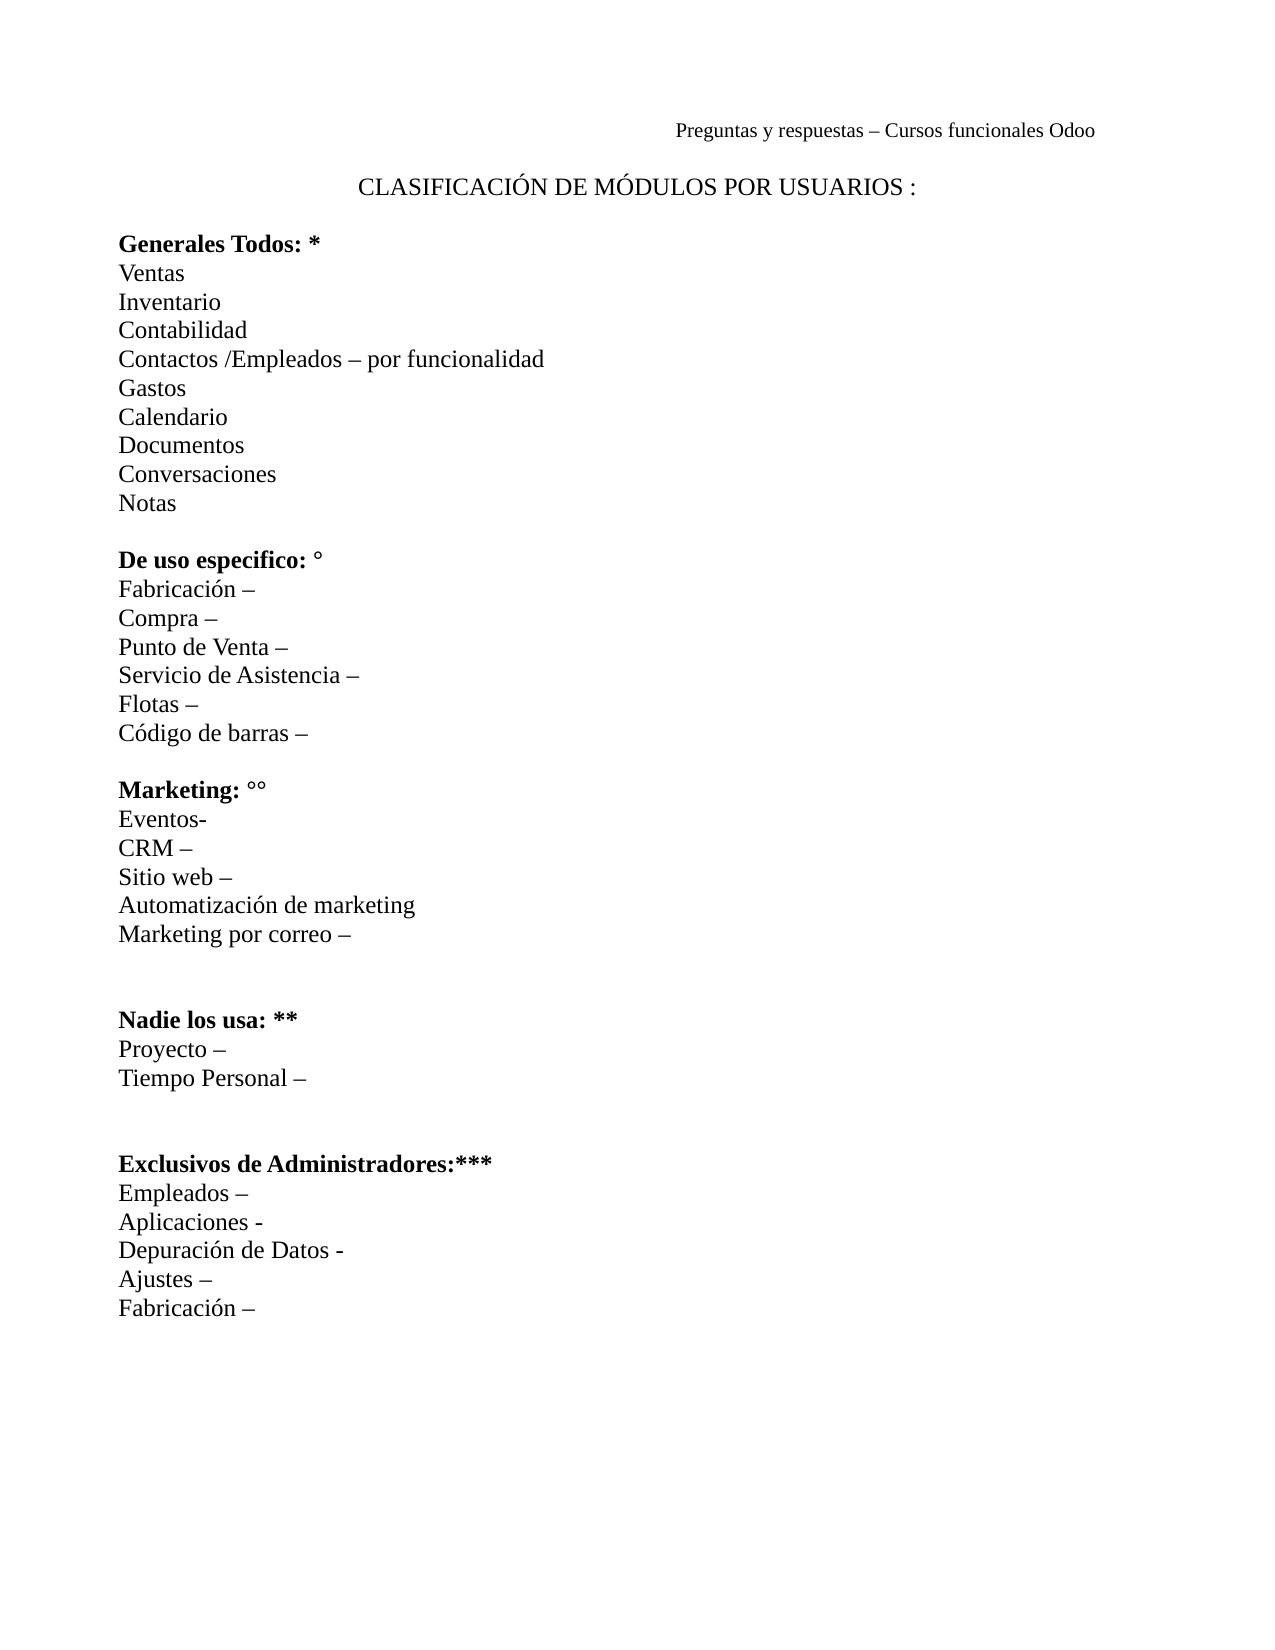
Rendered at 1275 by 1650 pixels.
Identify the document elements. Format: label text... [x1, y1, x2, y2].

text Documentos [118, 430, 1157, 459]
text Sitio web – [118, 862, 1157, 890]
text Exclusivos de Administradores:*** [118, 1149, 1157, 1178]
text Depuración de Datos - [118, 1235, 1157, 1264]
text Proyecto – [118, 1034, 1157, 1063]
text Punto de Venta – [118, 632, 1157, 660]
text Generales Todos: * [118, 229, 1157, 258]
text Fabricación – [118, 574, 1157, 603]
text Gastos [118, 373, 1157, 402]
text Aplicaciones - [118, 1207, 1157, 1235]
text De uso especifico: ° [118, 545, 1157, 574]
text Ventas [118, 258, 1157, 287]
text Conversaciones [118, 459, 1157, 488]
text CLASIFICACIÓN DE MÓDULOS POR USUARIOS : [118, 172, 1157, 200]
text Compra – [118, 603, 1157, 632]
text Marketing por correo – [118, 919, 1157, 948]
text Marketing: °° [118, 775, 1157, 804]
text Ajustes – [118, 1264, 1157, 1293]
text Empleados – [118, 1178, 1157, 1207]
text Servicio de Asistencia – [118, 660, 1157, 689]
text Calendario [118, 402, 1157, 430]
text Tiempo Personal – [118, 1063, 1157, 1092]
text Notas [118, 488, 1157, 517]
text Contabilidad [118, 315, 1157, 344]
text Inventario [118, 287, 1157, 315]
text Automatización de marketing [118, 890, 1157, 919]
text CRM – [118, 833, 1157, 862]
text Eventos- [118, 804, 1157, 833]
text Código de barras – [118, 718, 1157, 747]
text Nadie los usa: ** [118, 1005, 1157, 1034]
text Contactos /Empleados – por funcionalidad [118, 344, 1157, 373]
text Fabricación – [118, 1293, 1157, 1322]
text Flotas – [118, 689, 1157, 718]
